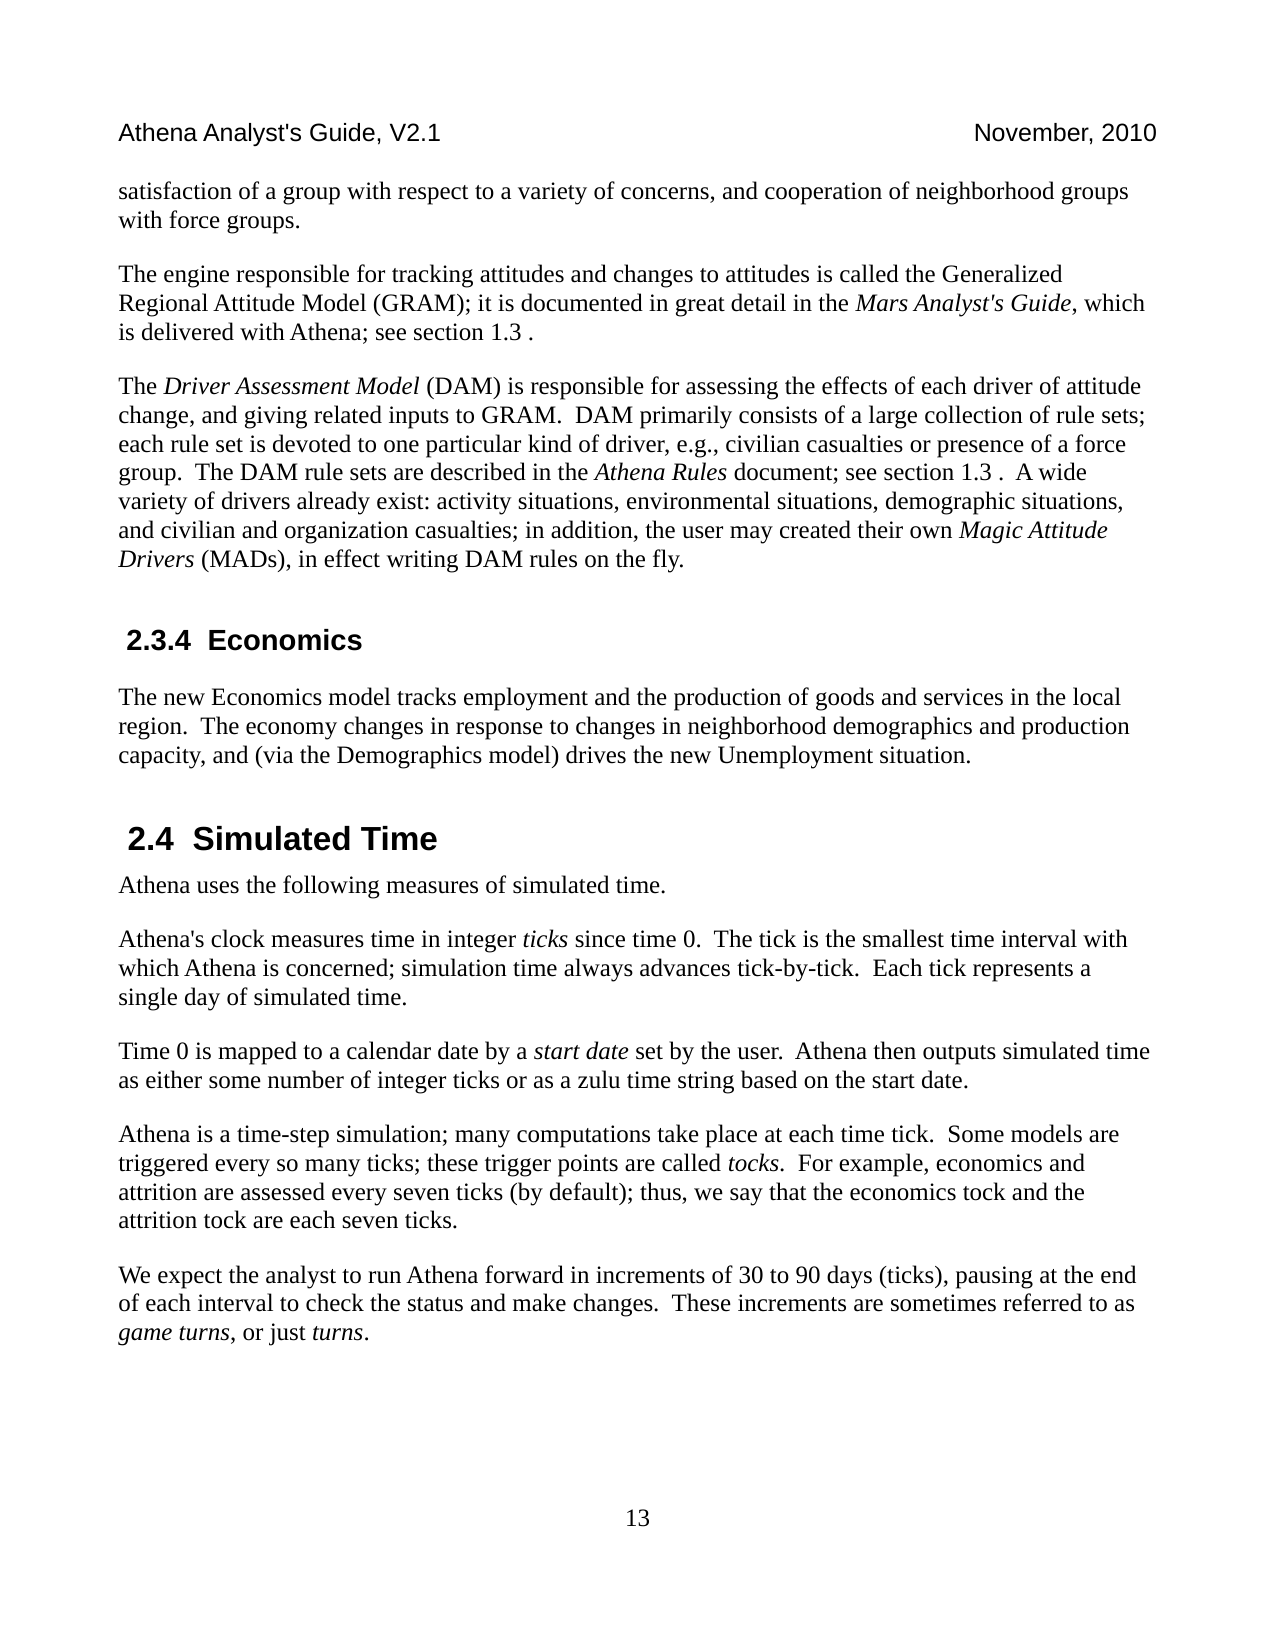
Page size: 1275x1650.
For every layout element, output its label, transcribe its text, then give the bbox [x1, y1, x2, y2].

subtitle Economics [118, 623, 1157, 657]
text Athena is a time-step simulation; many computations take place at each time tick. Some models are triggered every so many ticks; these trigger points are called tocks. For example, economics and attrition are assessed every seven ticks (by default); thus, we say that the economics tock and the attrition tock are each seven ticks. [118, 1119, 1157, 1234]
text Time 0 is mapped to a calendar date by a start date set by the user. Athena then outputs simulated time as either some number of integer ticks or as a zulu time string based on the start date. [118, 1036, 1157, 1094]
text The Driver Assessment Model (DAM) is responsible for assessing the effects of each driver of attitude change, and giving related inputs to GRAM. DAM primarily consists of a large collection of rule sets; each rule set is devoted to one particular kind of driver, e.g., civilian casualties or presence of a force group. The DAM rule sets are described in the Athena Rules document; see section 1.3 . A wide variety of drivers already exist: activity situations, environmental situations, demographic situations, and civilian and organization casualties; in addition, the user may created their own Magic Attitude Drivers (MADs), in effect writing DAM rules on the fly. [118, 371, 1157, 572]
text Athena's clock measures time in integer ticks since time 0. The tick is the smallest time interval with which Athena is concerned; simulation time always advances tick-by-tick. Each tick represents a single day of simulated time. [118, 924, 1157, 1011]
text Athena uses the following measures of simulated time. [118, 870, 1157, 899]
subtitle Simulated Time [118, 819, 1157, 858]
text We expect the analyst to run Athena forward in increments of 30 to 90 days (ticks), pausing at the end of each interval to check the status and make changes. These increments are sometimes referred to as game turns, or just turns. [118, 1260, 1157, 1346]
text The new Economics model tracks employment and the production of goods and services in the local region. The economy changes in response to changes in neighborhood demographics and production capacity, and (via the Demographics model) drives the new Unemployment situation. [118, 682, 1157, 769]
text The engine responsible for tracking attitudes and changes to attitudes is called the Generalized Regional Attitude Model (GRAM); it is documented in great detail in the Mars Analyst's Guide, which is delivered with Athena; see section 1.3 . [118, 259, 1157, 346]
text satisfaction of a group with respect to a variety of concerns, and cooperation of neighborhood groups with force groups. [118, 176, 1157, 234]
